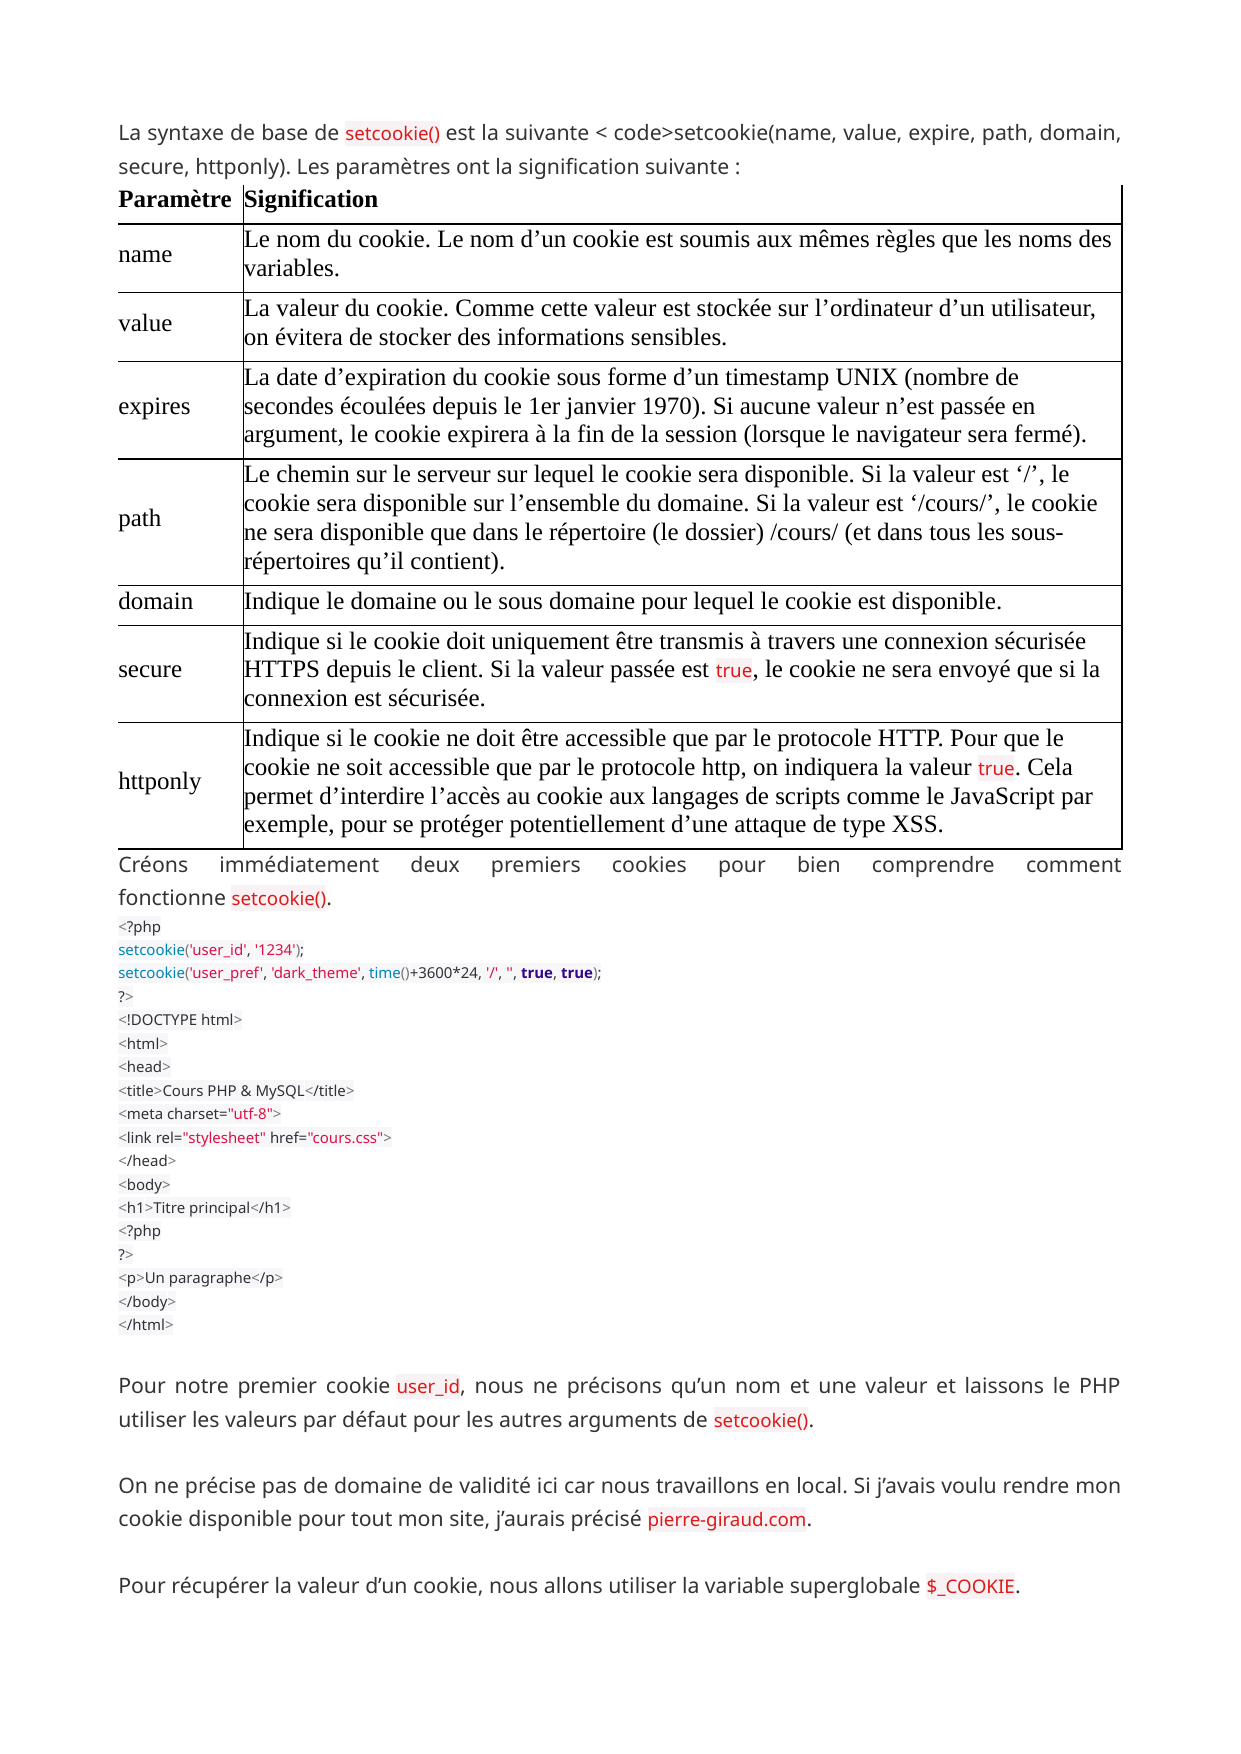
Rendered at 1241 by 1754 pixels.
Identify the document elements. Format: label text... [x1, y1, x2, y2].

text </head> [118, 1150, 1122, 1171]
table_cell La valeur du cookie. Comme cette valeur est stockée sur l’ordinateur d’un utilisateur, on évitera de stocker des informations sensibles. [244, 293, 1121, 361]
table_cell Indique si le cookie doit uniquement être transmis à travers une connexion sécurisée HTTPS depuis le client. Si la valeur passée est true, le cookie ne sera envoyé que si la connexion est sécurisée. [244, 626, 1121, 722]
text <body> [118, 1174, 1122, 1194]
table_cell domain [118, 586, 243, 624]
table_cell Indique le domaine ou le sous domaine pour lequel le cookie est disponible. [244, 586, 1121, 624]
table_cell La date d’expiration du cookie sous forme d’un timestamp UNIX (nombre de secondes écoulées depuis le 1er janvier 1970). Si aucune valeur n’est passée en argument, le cookie expirera à la fin de la session (lorsque le navigateur sera fermé). [244, 362, 1121, 458]
text </html> [118, 1314, 1122, 1335]
text <!DOCTYPE html> [118, 1010, 1122, 1030]
text <link rel="stylesheet" href="cours.css"> [118, 1127, 1122, 1147]
table_cell path [118, 460, 243, 584]
table_cell Le nom du cookie. Le nom d’un cookie est soumis aux mêmes règles que les noms des variables. [244, 225, 1121, 292]
table_cell expires [118, 362, 243, 458]
text <title>Cours PHP & MySQL</title> [118, 1080, 1122, 1101]
text <meta charset="utf-8"> [118, 1103, 1122, 1124]
text Pour notre premier cookie user_id, nous ne précisons qu’un nom et une valeur et laissons le PHP utiliser les valeurs par défaut pour les autres arguments de setcookie(). [118, 1371, 1122, 1433]
text <head> [118, 1057, 1122, 1077]
text Pour récupérer la valeur d’un cookie, nous allons utiliser la variable superglobale $_COOKIE. [118, 1571, 1122, 1599]
text La syntaxe de base de setcookie() est la suivante < code>setcookie(name, value, expire, path, domain, secure, httponly). Les paramètres ont la signification suivante : [118, 118, 1122, 180]
text Créons immédiatement deux premiers cookies pour bien comprendre comment fonctionne setcookie(). [118, 850, 1122, 912]
table_header Paramètre [118, 185, 243, 223]
text <html> [118, 1033, 1122, 1054]
text setcookie('user_pref', 'dark_theme', time()+3600*24, '/', '', true, true); [118, 963, 1122, 983]
text <p>Un paragraphe</p> [118, 1268, 1122, 1288]
text <?php [118, 916, 1122, 936]
text setcookie('user_id', '1234'); [118, 939, 1122, 960]
table_cell name [118, 225, 243, 292]
text ?> [118, 1244, 1122, 1264]
text <?php [118, 1221, 1122, 1241]
text </body> [118, 1291, 1122, 1311]
table_cell Le chemin sur le serveur sur lequel le cookie sera disponible. Si la valeur est ‘/’, le cookie sera disponible sur l’ensemble du domaine. Si la valeur est ‘/cours/’, le cookie ne sera disponible que dans le répertoire (le dossier) /cours/ (et dans tous les sous-répertoires qu’il contient). [244, 460, 1121, 584]
table_cell secure [118, 626, 243, 722]
table_cell httponly [118, 723, 243, 848]
text On ne précise pas de domaine de validité ici car nous travaillons en local. Si j’avais voulu rendre mon cookie disponible pour tout mon site, j’aurais précisé pierre-giraud.com. [118, 1471, 1122, 1533]
table_cell value [118, 293, 243, 361]
text ?> [118, 986, 1122, 1007]
text <h1>Titre principal</h1> [118, 1197, 1122, 1218]
table_cell Indique si le cookie ne doit être accessible que par le protocole HTTP. Pour que le cookie ne soit accessible que par le protocole http, on indiquera la valeur true. Cela permet d’interdire l’accès au cookie aux langages de scripts comme le JavaScript par exemple, pour se protéger potentiellement d’une attaque de type XSS. [244, 723, 1121, 848]
table_header Signification [244, 185, 1121, 223]
